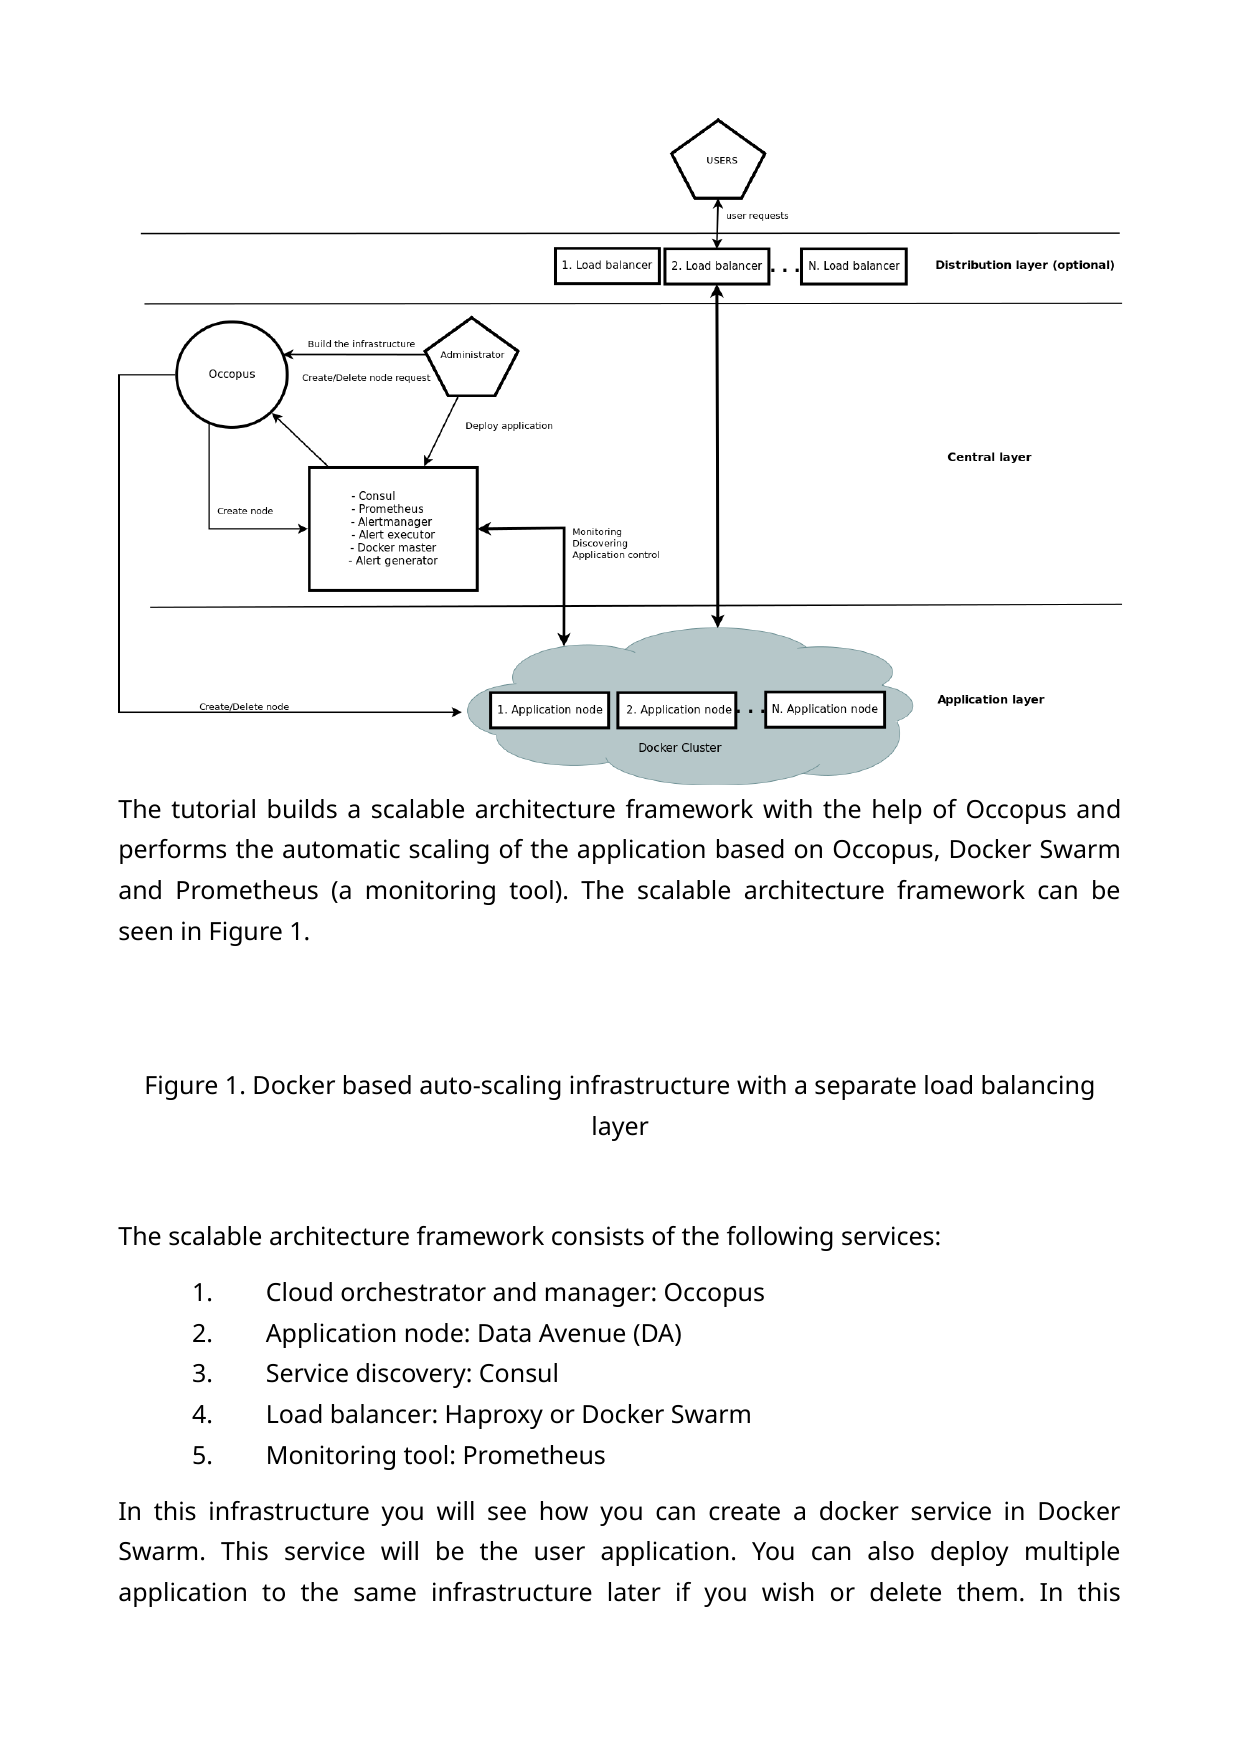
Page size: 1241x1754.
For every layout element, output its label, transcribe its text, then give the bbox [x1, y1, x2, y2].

list Service discovery: Consul [192, 1356, 1122, 1390]
text In this infrastructure you will see how you can create a docker service in Docker Swarm. This service will be the user application. You can also deploy multiple application to the same infrastructure later if you wish or delete them. In this [118, 1493, 1122, 1609]
text The tutorial builds a scalable architecture framework with the help of Occopus and performs the automatic scaling of the application based on Occopus, Docker Swarm and Prometheus (a monitoring tool). The scalable architecture framework can be seen in Figure 1. [118, 785, 1122, 948]
list Cloud orchestrator and manager: Occopus [192, 1274, 1122, 1308]
list Application node: Data Avenue (DA) [192, 1315, 1122, 1349]
text Figure 1. Docker based auto-scaling infrastructure with a separate load balancing layer [118, 1067, 1122, 1142]
picture [118, 118, 1123, 785]
list Monitoring tool: Prometheus [192, 1438, 1122, 1472]
list Load balancer: Haproxy or Docker Swarm [192, 1397, 1122, 1431]
text The scalable architecture framework consists of the following services: [118, 1219, 1122, 1253]
